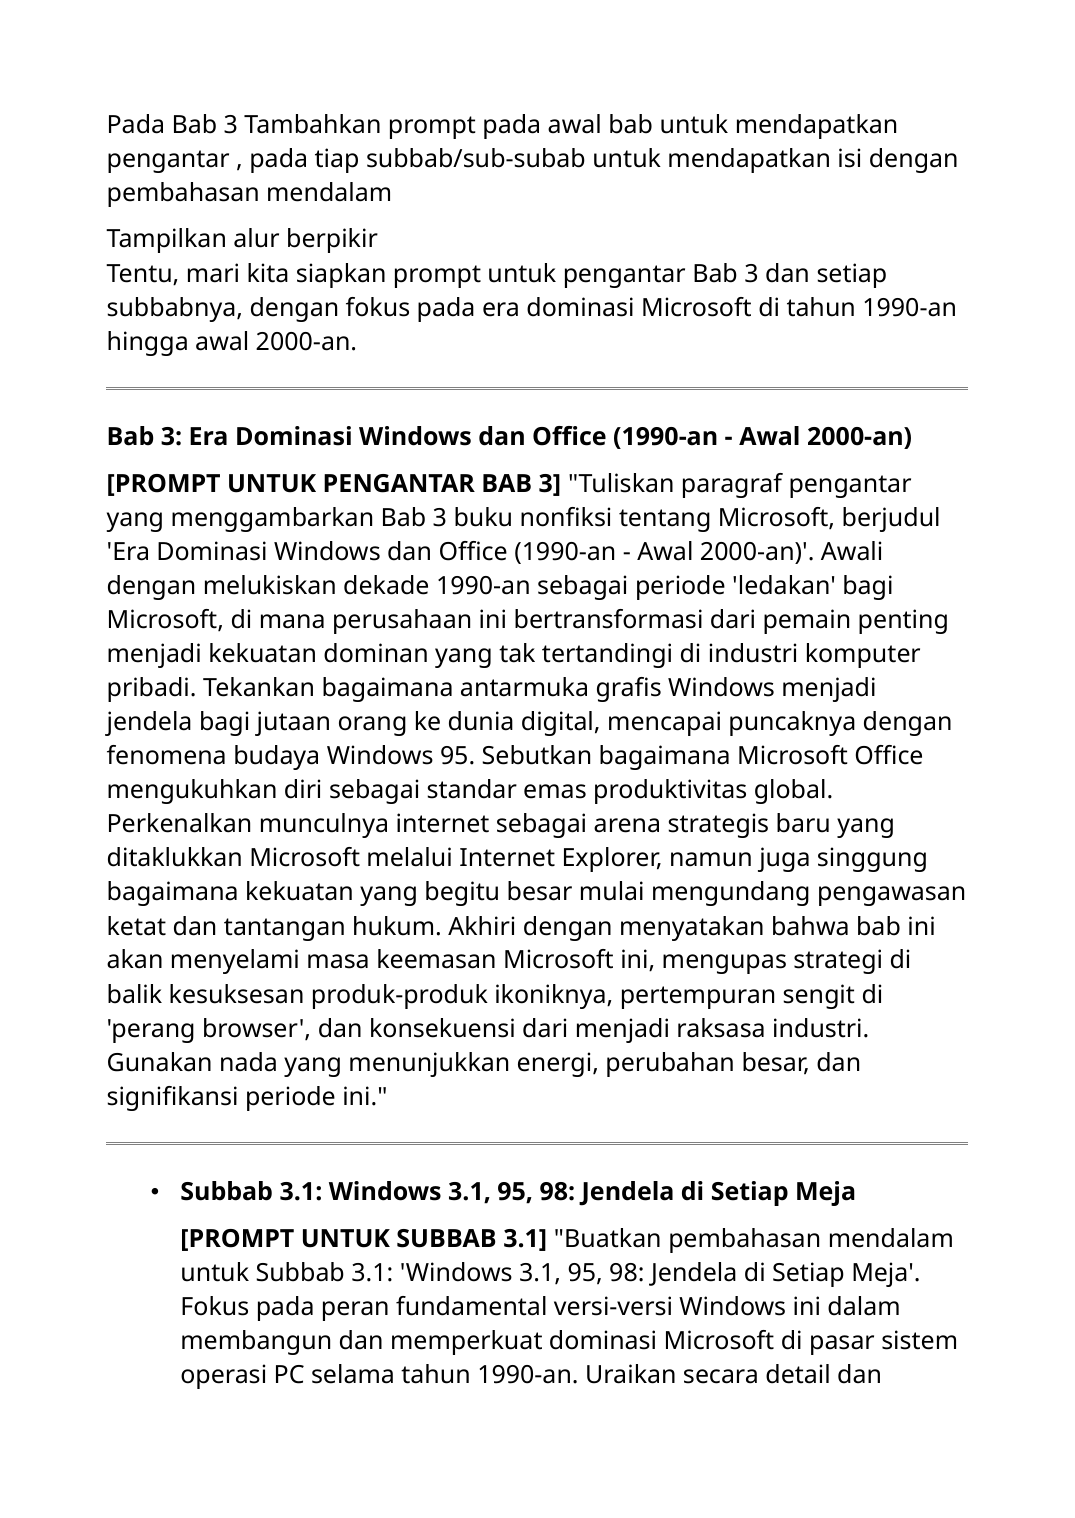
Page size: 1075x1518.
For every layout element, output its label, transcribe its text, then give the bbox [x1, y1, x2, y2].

text [PROMPT UNTUK PENGANTAR BAB 3] "Tuliskan paragraf pengantar yang menggambarkan Bab 3 buku nonfiksi tentang Microsoft, berjudul 'Era Dominasi Windows dan Office (1990-an - Awal 2000-an)'. Awali dengan melukiskan dekade 1990-an sebagai periode 'ledakan' bagi Microsoft, di mana perusahaan ini bertransformasi dari pemain penting menjadi kekuatan dominan yang tak tertandingi di industri komputer pribadi. Tekankan bagaimana antarmuka grafis Windows menjadi jendela bagi jutaan orang ke dunia digital, mencapai puncaknya dengan fenomena budaya Windows 95. Sebutkan bagaimana Microsoft Office mengukuhkan diri sebagai standar emas produktivitas global. Perkenalkan munculnya internet sebagai arena strategis baru yang ditaklukkan Microsoft melalui Internet Explorer, namun juga singgung bagaimana kekuatan yang begitu besar mulai mengundang pengawasan ketat dan tantangan hukum. Akhiri dengan menyatakan bahwa bab ini akan menyelami masa keemasan Microsoft ini, mengupas strategi di balik kesuksesan produk-produk ikoniknya, pertempuran sengit di 'perang browser', dan konsekuensi dari menjadi raksasa industri. Gunakan nada yang menunjukkan energi, perubahan besar, dan signifikansi periode ini." [106, 465, 968, 1112]
text Tentu, mari kita siapkan prompt untuk pengantar Bab 3 dan setiap subbabnya, dengan fokus pada era dominasi Microsoft di tahun 1990-an hingga awal 2000-an. [106, 255, 968, 357]
list Subbab 3.1: Windows 3.1, 95, 98: Jendela di Setiap Meja [151, 1174, 968, 1208]
text Tampilkan alur berpikir [106, 221, 968, 255]
text Bab 3: Era Dominasi Windows dan Office (1990-an - Awal 2000-an) [106, 419, 968, 453]
text Pada Bab 3 Tambahkan prompt pada awal bab untuk mendapatkan pengantar , pada tiap subbab/sub-subab untuk mendapatkan isi dengan pembahasan mendalam [106, 106, 968, 209]
list [PROMPT UNTUK SUBBAB 3.1] "Buatkan pembahasan mendalam untuk Subbab 3.1: 'Windows 3.1, 95, 98: Jendela di Setiap Meja'. Fokus pada peran fundamental versi-versi Windows ini dalam membangun dan memperkuat dominasi Microsoft di pasar sistem operasi PC selama tahun 1990-an. Uraikan secara detail dan [151, 1220, 968, 1391]
